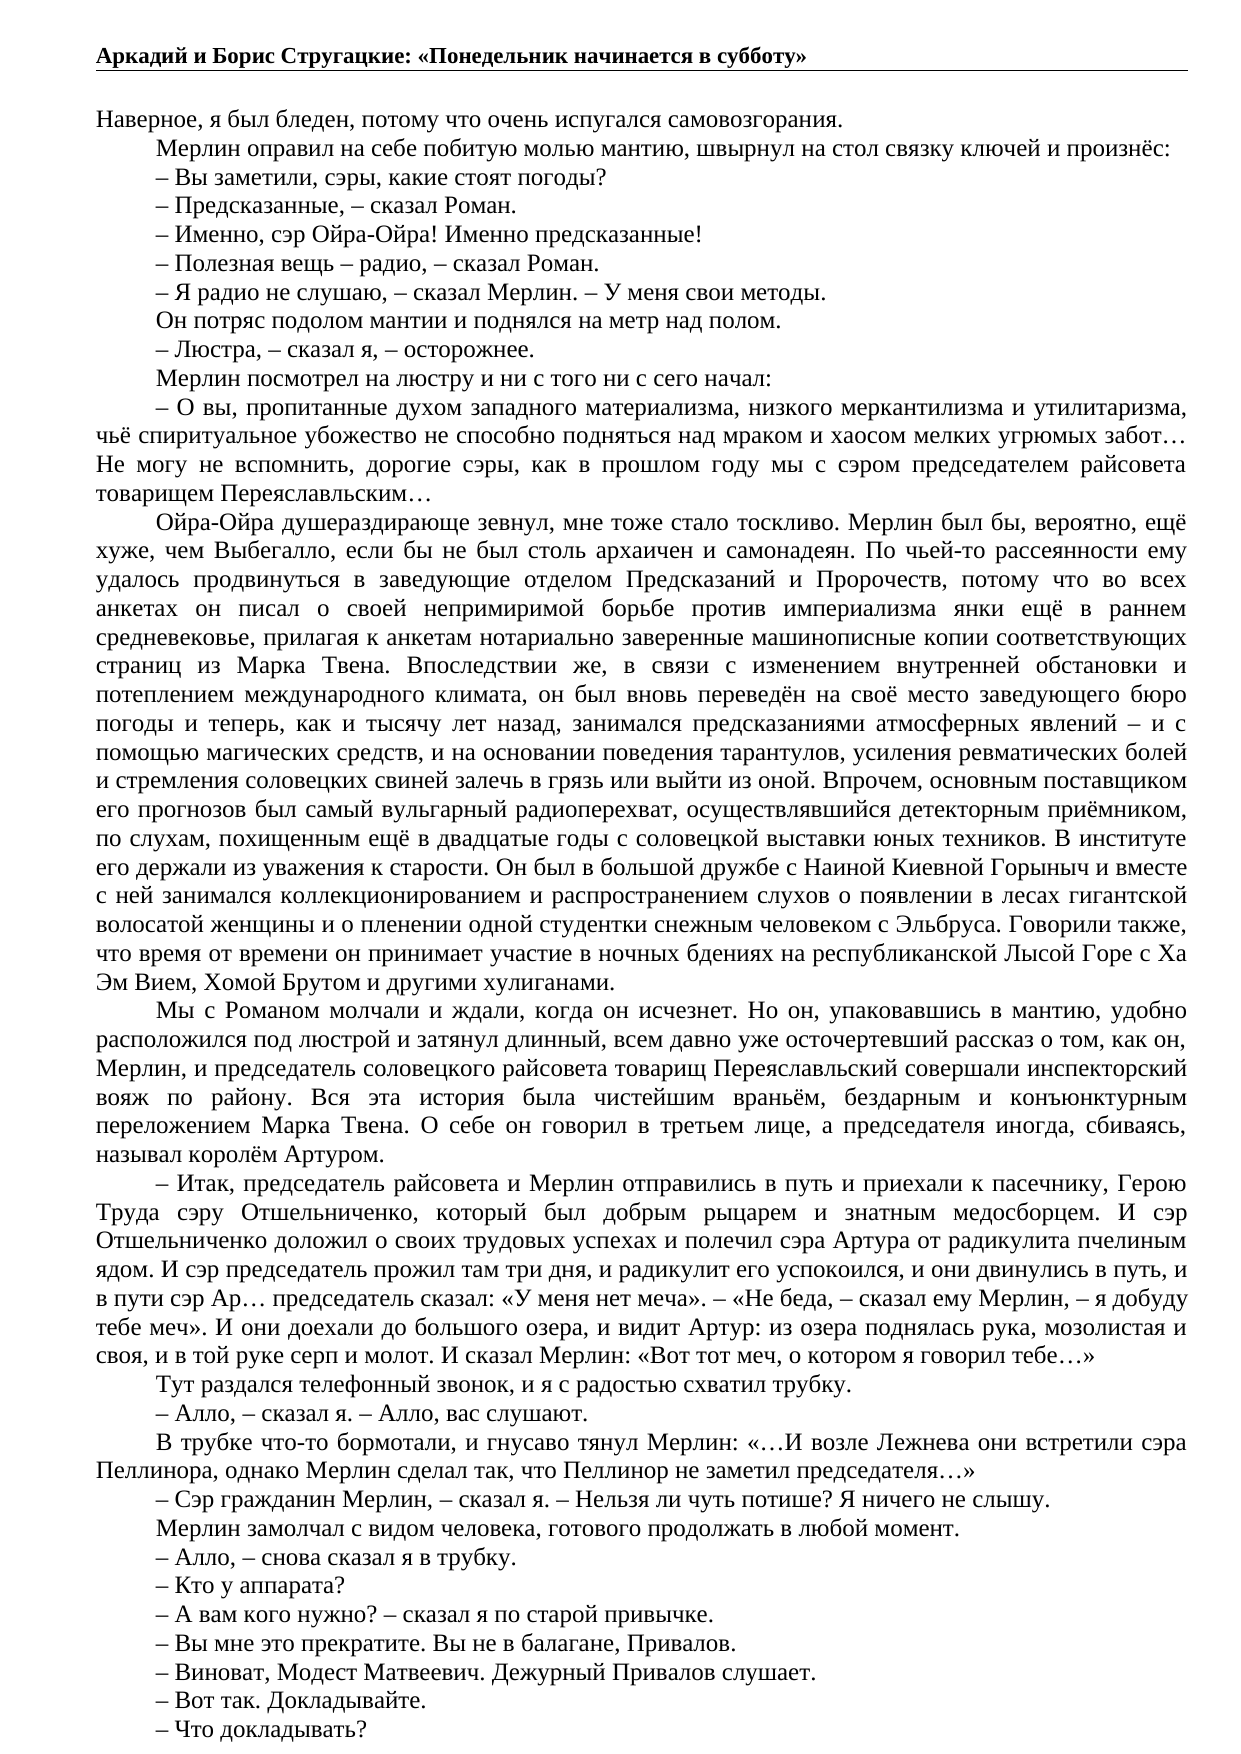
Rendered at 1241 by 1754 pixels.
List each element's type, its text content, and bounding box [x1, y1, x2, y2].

text – Итак, председатель райсовета и Мерлин отправились в путь и приехали к пасечнику, Герою Труда сэру Отшельниченко, который был добрым рыцарем и знатным медосборцем. И сэр Отшельниченко доложил о своих трудовых успехах и полечил сэра Артура от радикулита пчелиным ядом. И сэр председатель прожил там три дня, и радикулит его успокоился, и они двинулись в путь, и в пути сэр Ар… председатель сказал: «У меня нет меча». – «Не беда, – сказал ему Мерлин, – я добуду тебе меч». И они доехали до большого озера, и видит Артур: из озера поднялась рука, мозолистая и своя, и в той руке серп и молот. И сказал Мерлин: «Вот тот меч, о котором я говорил тебе…» [96, 1168, 1188, 1369]
text – А вам кого нужно? – сказал я по старой привычке. [96, 1599, 1188, 1628]
text Тут раздался телефонный звонок, и я с радостью схватил трубку. [96, 1369, 1188, 1398]
text – Алло, – сказал я. – Алло, вас слушают. [96, 1398, 1188, 1427]
text – Виноват, Модест Матвеевич. Дежурный Привалов слушает. [96, 1657, 1188, 1685]
text – Кто у аппарата? [96, 1570, 1188, 1599]
text – О вы, пропитанные духом западного материализма, низкого меркантилизма и утилитаризма, чьё спиритуальное убожество не способно подняться над мраком и хаосом мелких угрюмых забот… Не могу не вспомнить, дорогие сэры, как в прошлом году мы с сэром председателем райсовета товарищем Переяславльским… [96, 392, 1188, 507]
text – Вы мне это прекратите. Вы не в балагане, Привалов. [96, 1628, 1188, 1657]
text – Полезная вещь – радио, – сказал Роман. [96, 248, 1188, 277]
text Он потряс подолом мантии и поднялся на метр над полом. [96, 305, 1188, 334]
text – Люстра, – сказал я, – осторожнее. [96, 334, 1188, 363]
text – Вот так. Докладывайте. [96, 1685, 1188, 1714]
text – Алло, – снова сказал я в трубку. [96, 1542, 1188, 1570]
text Мерлин оправил на себе побитую молью мантию, швырнул на стол связку ключей и произнёс: [96, 133, 1188, 162]
text Мы с Романом молчали и ждали, когда он исчезнет. Но он, упаковавшись в мантию, удобно расположился под люстрой и затянул длинный, всем давно уже осточертевший рассказ о том, как он, Мерлин, и председатель соловецкого райсовета товарищ Переяславльский совершали инспекторский вояж по району. Вся эта история была чистейшим враньём, бездарным и конъюнктурным переложением Марка Твена. О себе он говорил в третьем лице, а председателя иногда, сбиваясь, называл королём Артуром. [96, 995, 1188, 1168]
text – Предсказанные, – сказал Роман. [96, 190, 1188, 219]
text – Я радио не слушаю, – сказал Мерлин. – У меня свои методы. [96, 277, 1188, 305]
text Мерлин посмотрел на люстру и ни с того ни с сего начал: [96, 363, 1188, 392]
text – Именно, сэр Ойра-Ойра! Именно предсказанные! [96, 219, 1188, 248]
text Ойра-Ойра душераздирающе зевнул, мне тоже стало тоскливо. Мерлин был бы, вероятно, ещё хуже, чем Выбегалло, если бы не был столь архаичен и самонадеян. По чьей-то рассеянности ему удалось продвинуться в заведующие отделом Предсказаний и Пророчеств, потому что во всех анкетах он писал о своей непримиримой борьбе против империализма янки ещё в раннем средневековье, прилагая к анкетам нотариально заверенные машинописные копии соответствующих страниц из Марка Твена. Впоследствии же, в связи с изменением внутренней обстановки и потеплением международного климата, он был вновь переведён на своё место заведующего бюро погоды и теперь, как и тысячу лет назад, занимался предсказаниями атмосферных явлений – и с помощью магических средств, и на основании поведения тарантулов, усиления ревматических болей и стремления соловецких свиней залечь в грязь или выйти из оной. Впрочем, основным поставщиком его прогнозов был самый вульгарный радиоперехват, осуществлявшийся детекторным приёмником, по слухам, похищенным ещё в двадцатые годы с соловецкой выставки юных техников. В институте его держали из уважения к старости. Он был в большой дружбе с Наиной Киевной Горыныч и вместе с ней занимался коллекционированием и распространением слухов о появлении в лесах гигантской волосатой женщины и о пленении одной студентки снежным человеком с Эльбруса. Говорили также, что время от времени он принимает участие в ночных бдениях на республиканской Лысой Горе с Ха Эм Вием, Хомой Брутом и другими хулиганами. [96, 507, 1188, 995]
text – Сэр гражданин Мерлин, – сказал я. – Нельзя ли чуть потише? Я ничего не слышу. [96, 1484, 1188, 1513]
text Наверное, я был бледен, потому что очень испугался самовозгорания. [96, 104, 1188, 133]
text В трубке что-то бормотали, и гнусаво тянул Мерлин: «…И возле Лежнева они встретили сэра Пеллинора, однако Мерлин сделал так, что Пеллинор не заметил председателя…» [96, 1427, 1188, 1484]
text – Что докладывать? [96, 1714, 1188, 1743]
text – Вы заметили, сэры, какие стоят погоды? [96, 162, 1188, 190]
text Мерлин замолчал с видом человека, готового продолжать в любой момент. [96, 1513, 1188, 1542]
